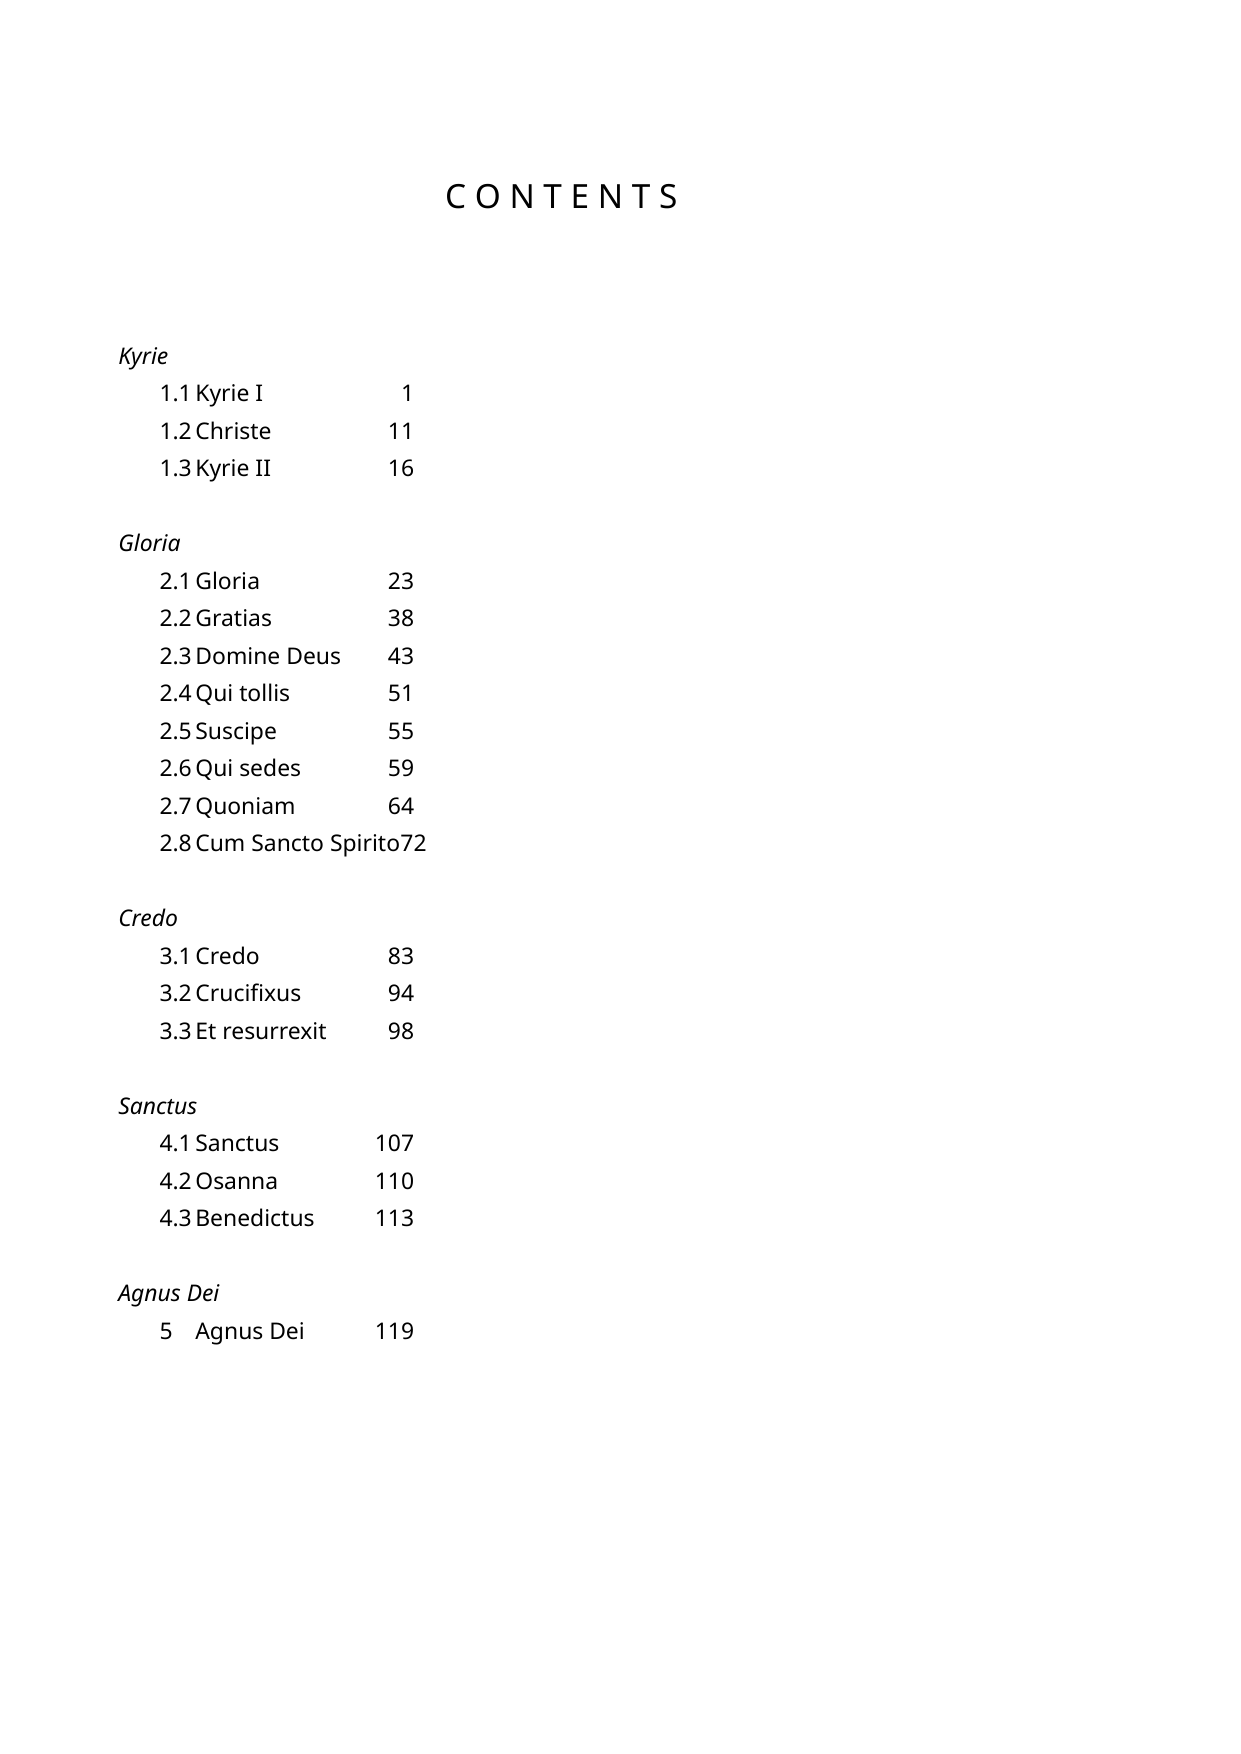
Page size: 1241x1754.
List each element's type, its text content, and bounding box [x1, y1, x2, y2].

text Kyrie 1.1 Kyrie I 1 1.2 Christe 11 1.3 Kyrie II 16 Gloria 2.1 Gloria 23 2.2 Gratias 38 2.3 Domine Deus 43 2.4 Qui tollis 51 2.5 Suscipe 55 2.6 Qui sedes 59 2.7 Quoniam 64 2.8 Cum Sancto Spirito 72 Credo 3.1 Credo 83 3.2 Crucifixus 94 3.3 Et resurrexit 98 Sanctus 4.1 Sanctus 107 4.2 Osanna 110 4.3 Benedictus 113 Agnus Dei 5 Agnus Dei 119 [118, 339, 1004, 1346]
text C O N T E N T S [118, 173, 1004, 218]
